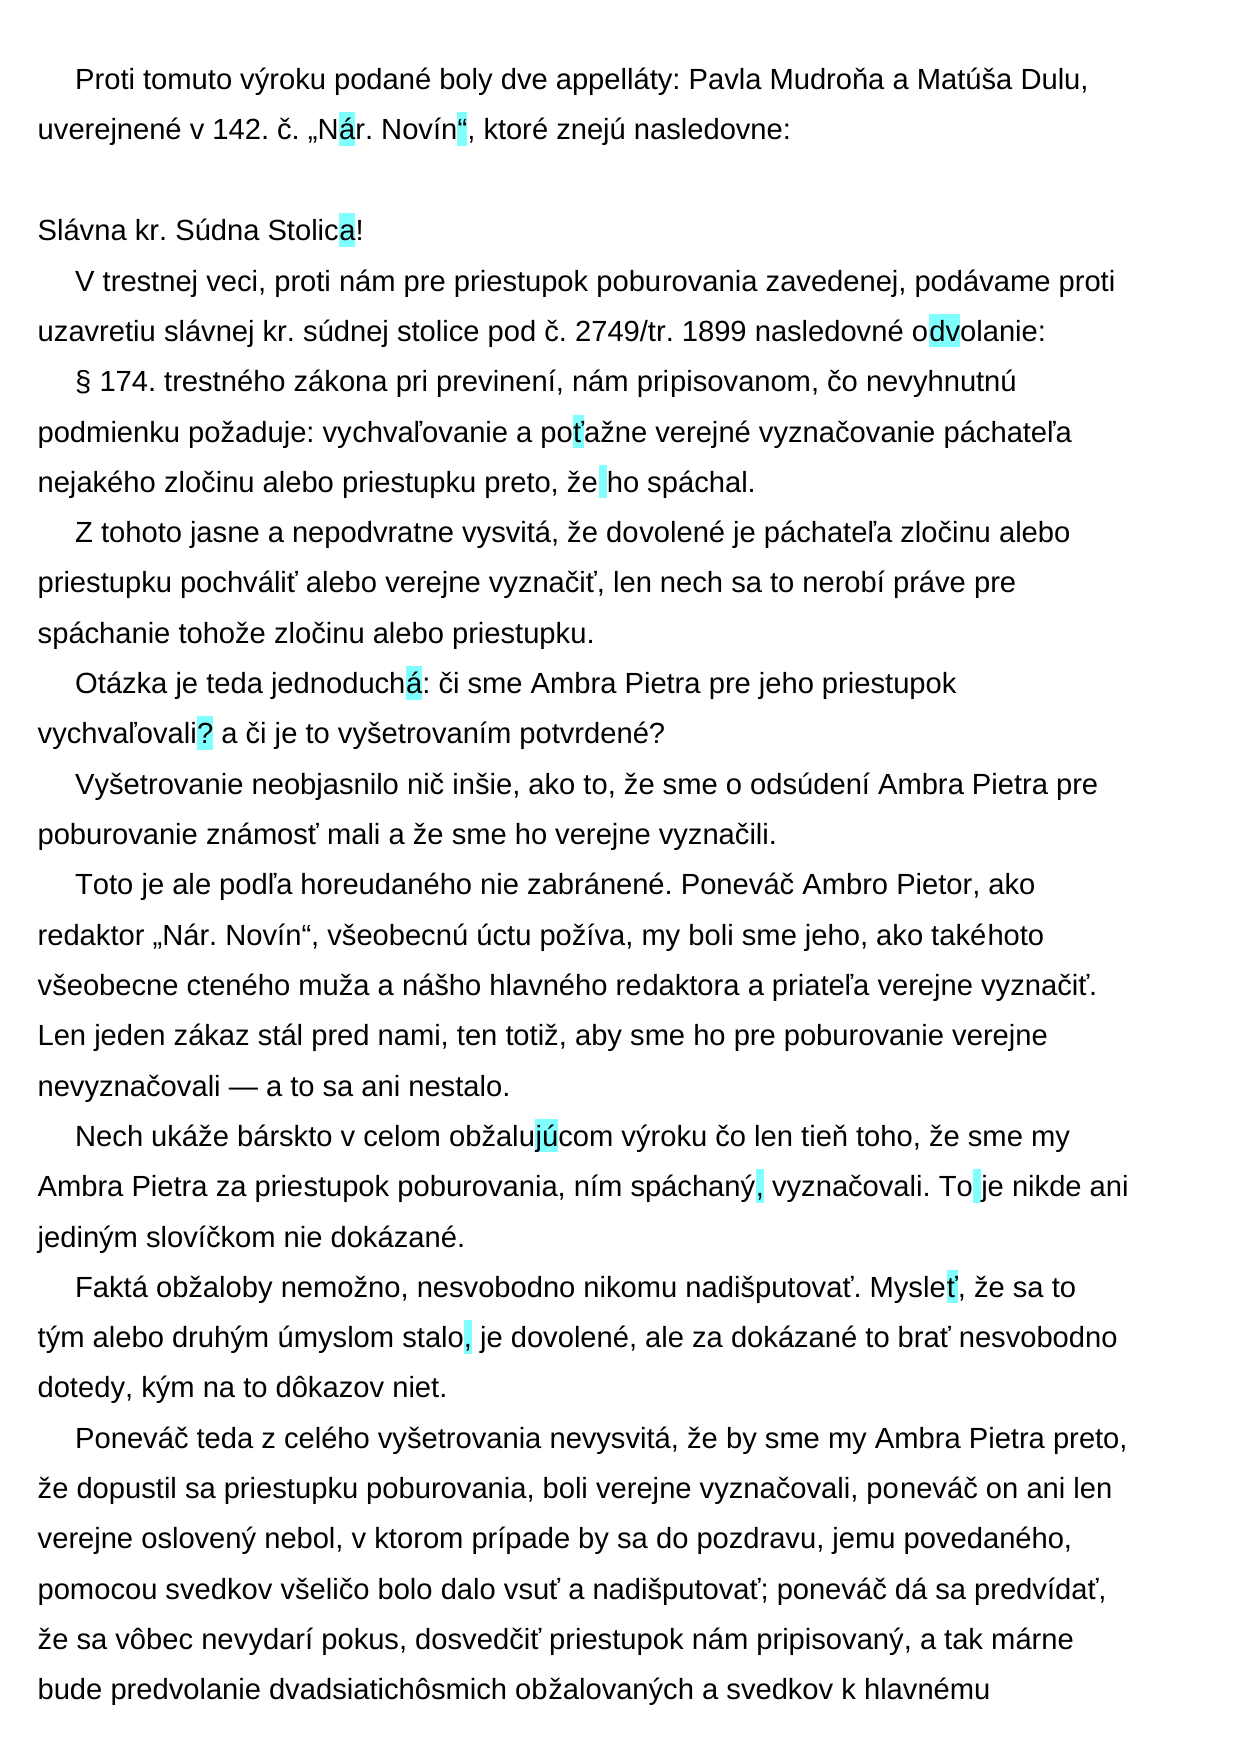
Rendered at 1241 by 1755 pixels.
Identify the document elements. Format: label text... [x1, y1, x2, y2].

text Toto je ale podľa horeudaného nie zabránené. Poneváč Ambro Pietor, ako redaktor „Nár. Novín“, všeobecnú úctu požíva, my boli sme jeho, ako také­hoto všeobecne cteného muža a nášho hlavného re­daktora a priateľa verejne vyznačiť. Len jeden zákaz stál pred nami, ten totiž, aby sme ho pre poburovanie verejne nevyznačovali — a to sa ani nestalo. [37, 867, 1130, 1102]
text Poneváč teda z celého vyšetrovania nevysvitá, že by sme my Ambra Pietra preto, že dopustil sa priestupku poburovania, boli verejne vyznačovali, po­neváč on ani len verejne oslovený nebol, v ktorom prípade by sa do pozdravu, jemu povedaného, pomocou svedkov všeličo bolo dalo vsuť a nadišputovať; poneváč dá sa predvídať, že sa vôbec ne­vydarí pokus, dosvedčiť priestupok nám pripisovaný, a tak márne bude predvolanie dvadsiatichôsmich ob­žalovaných a svedkov k hlavnému [37, 1421, 1130, 1706]
text V trestnej veci, proti nám pre priestupok pobu­rovania zavedenej, podávame proti uzavretiu slávnej kr. súdnej stolice pod č. 2749/tr. 1899 nasledovné odvolanie: [37, 264, 1130, 347]
text Otázka je teda jednoduchá: či sme Ambra Pietra pre jeho priestupok vychvaľovali? a či je to vyšetro­vaním potvrdené? [37, 666, 1130, 750]
text Nech ukáže bárskto v celom obžalujúcom výroku čo len tieň toho, že sme my Ambra Pietra za prie­stupok poburovania, ním spáchaný, vyznačovali. To je nikde ani jediným slovíčkom nie dokázané. [37, 1119, 1130, 1253]
text Z tohoto jasne a nepodvratne vysvitá, že do­volené je páchateľa zločinu alebo priestupku pochváliť alebo verejne vyznačiť, len nech sa to nerobí práve pre spáchanie tohože zločinu alebo priestupku. [37, 515, 1130, 649]
text Slávna kr. Súdna Stolica! [37, 213, 1130, 247]
text Proti tomuto výroku podané boly dve appelláty: Pavla Mudroňa a Matúša Dulu, uverejnené v 142. č. „Nár. Novín“, ktoré znejú nasledovne: [37, 62, 1130, 146]
text § 174. trestného zákona pri previnení, nám pri­pisovanom, čo nevyhnutnú podmienku požaduje: vy­chvaľovanie a poťažne verejné vyznačovanie páchateľa nejakého zločinu alebo priestupku preto, že ho spáchal. [37, 364, 1130, 498]
text Faktá obžaloby nemožno, nesvobodno nikomu nadišputovať. Mysleť, že sa to tým alebo druhým úmyslom stalo, je dovolené, ale za dokázané to brať nesvobodno dotedy, kým na to dôkazov niet. [37, 1270, 1130, 1404]
text Vyšetrovanie neobjasnilo nič inšie, ako to, že sme o odsúdení Ambra Pietra pre poburovanie známosť mali a že sme ho verejne vyznačili. [37, 767, 1130, 851]
